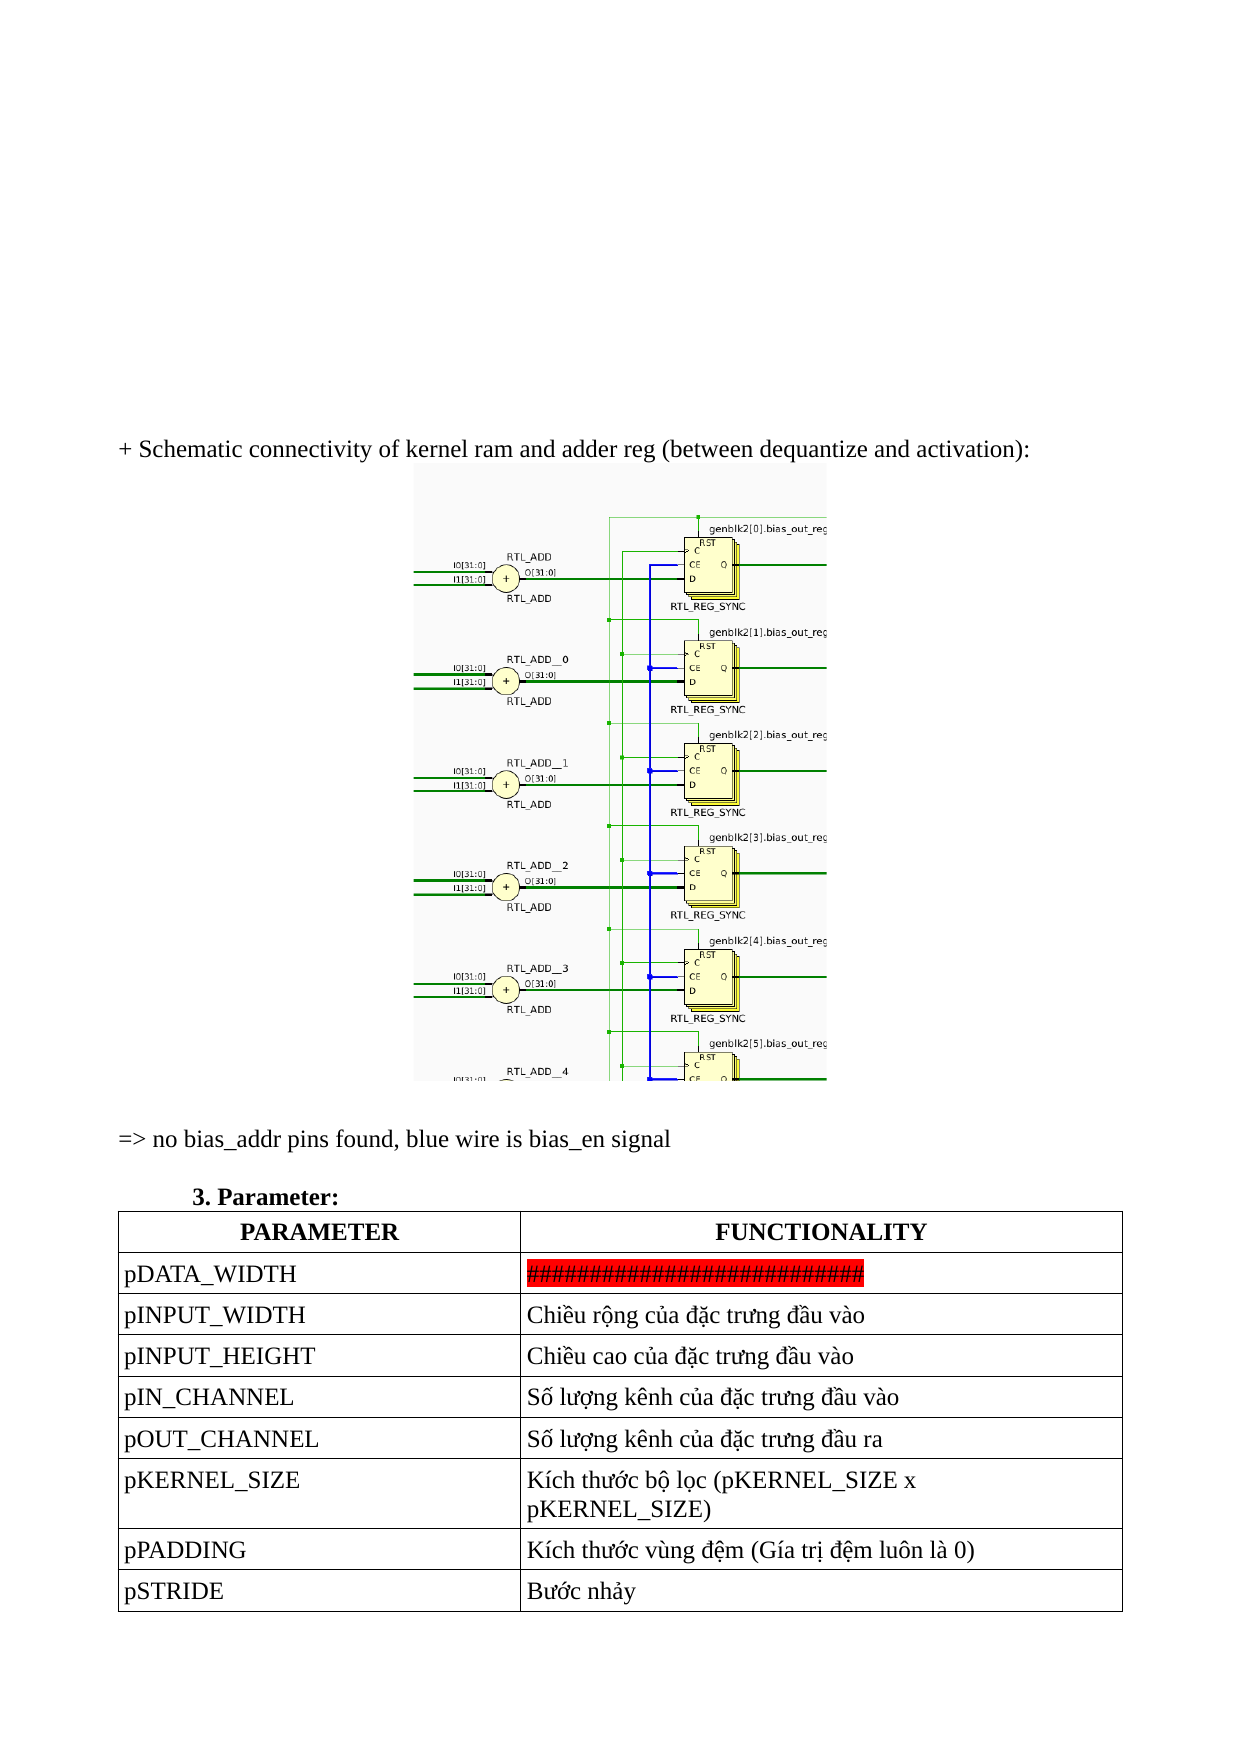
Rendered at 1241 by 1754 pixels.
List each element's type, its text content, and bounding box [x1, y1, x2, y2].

table_cell Kích thước vùng đệm (Gía trị đệm luôn là 0) [521, 1529, 1122, 1569]
table_cell Số lượng kênh của đặc trưng đầu vào [521, 1377, 1122, 1417]
table_cell Kích thước bộ lọc (pKERNEL_SIZE x pKERNEL_SIZE) [521, 1459, 1122, 1528]
picture [413, 463, 827, 1081]
table_cell pOUT_CHANNEL [119, 1418, 520, 1458]
table_header FUNCTIONALITY [521, 1212, 1122, 1252]
text 3. Parameter: [118, 1182, 1122, 1211]
table_cell pKERNEL_SIZE [119, 1459, 520, 1528]
table_cell pIN_CHANNEL [119, 1377, 520, 1417]
table_cell Bước nhảy [521, 1570, 1122, 1611]
table_cell Số lượng kênh của đặc trưng đầu ra [521, 1418, 1122, 1458]
table_cell ########################### [521, 1253, 1122, 1293]
table_cell pINPUT_HEIGHT [119, 1335, 520, 1376]
table_cell pINPUT_WIDTH [119, 1294, 520, 1334]
table_header PARAMETER [119, 1212, 520, 1252]
table_cell pPADDING [119, 1529, 520, 1569]
text => no bias_addr pins found, blue wire is bias_en signal [118, 1124, 1122, 1153]
table_cell Chiều rộng của đặc trưng đầu vào [521, 1294, 1122, 1334]
table_cell Chiều cao của đặc trưng đầu vào [521, 1335, 1122, 1376]
table_cell pSTRIDE [119, 1570, 520, 1611]
table_cell pDATA_WIDTH [119, 1253, 520, 1293]
text + Schematic connectivity of kernel ram and adder reg (between dequantize and activation): [118, 434, 1122, 463]
